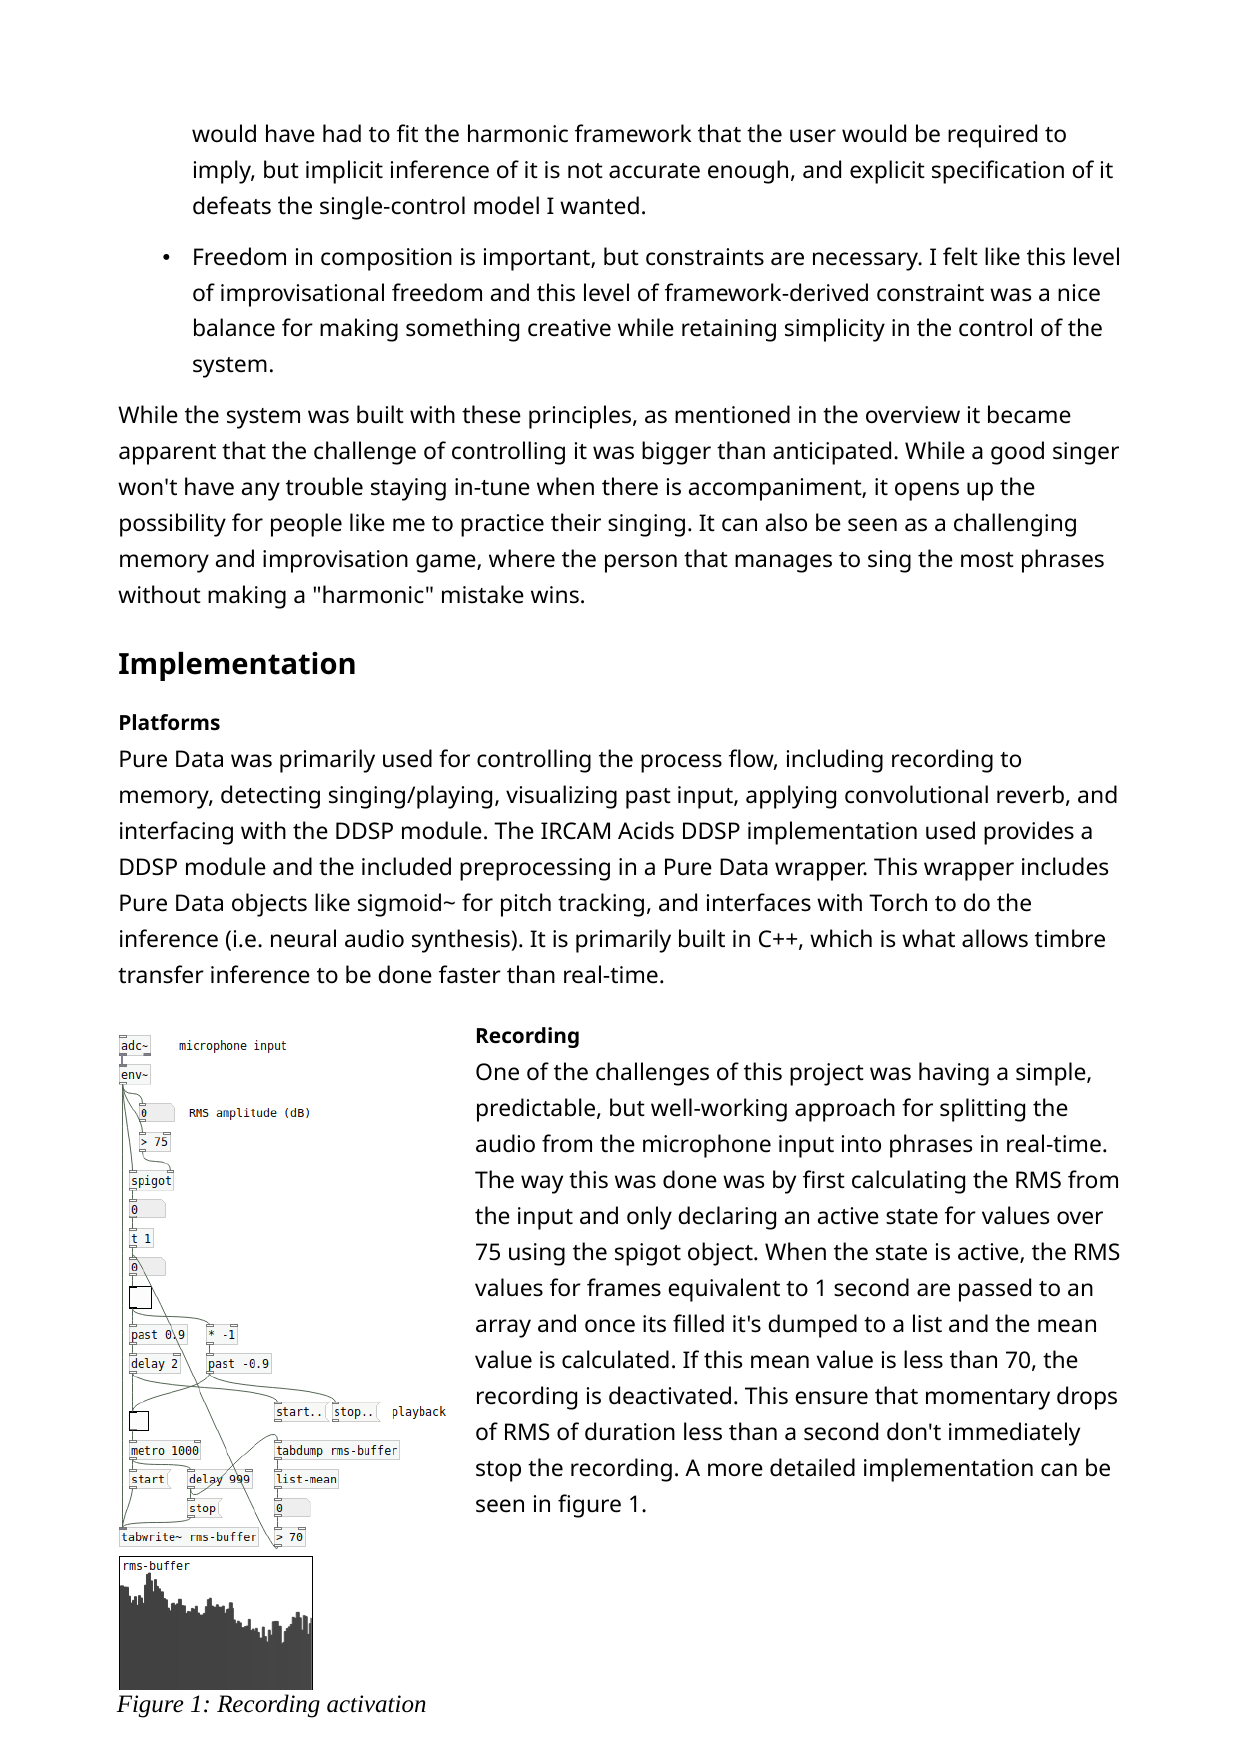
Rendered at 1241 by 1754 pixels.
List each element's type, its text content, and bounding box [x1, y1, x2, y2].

text Figure 1: Recording activation [117, 1013, 475, 1718]
text While the system was built with these principles, as mentioned in the overview it became apparent that the challenge of controlling it was bigger than anticipated. While a good singer won't have any trouble staying in-tune when there is accompaniment, it opens up the possibility for people like me to practice their singing. It can also be seen as a challenging memory and improvisation game, where the person that manages to sing the most phrases without making a "harmonic" mistake wins. [118, 399, 1122, 610]
subtitle [117, 1001, 475, 1013]
list Freedom in composition is important, but constraints are necessary. I felt like this level of improvisational freedom and this level of framework-derived constraint was a nice balance for making something creative while retaining simplicity in the control of the system. [162, 241, 1122, 379]
subtitle Implementation [118, 644, 1122, 683]
subtitle Recording [475, 1022, 1122, 1050]
text One of the challenges of this project was having a simple, predictable, but well-working approach for splitting the audio from the microphone input into phrases in real-time. The way this was done was by first calculating the RMS from the input and only declaring an active state for values over 75 using the spigot object. When the state is active, the RMS values for frames equivalent to 1 second are passed to an array and once its filled it's dumped to a list and the mean value is calculated. If this mean value is less than 70, the recording is deactivated. This ensure that momentary drops of RMS of duration less than a second don't immediately stop the recording. A more detailed implementation can be seen in figure 1. [475, 1056, 1122, 1519]
picture [116, 1031, 449, 1690]
text Pure Data was primarily used for controlling the process flow, including recording to memory, detecting singing/playing, visualizing past input, applying convolutional reverb, and interfacing with the DDSP module. The IRCAM Acids DDSP implementation used provides a DDSP module and the included preprocessing in a Pure Data wrapper. This wrapper includes Pure Data objects like sigmoid~ for pitch tracking, and interfaces with Torch to do the inference (i.e. neural audio synthesis). It is primarily built in C++, which is what allows timbre transfer inference to be done faster than real-time. [118, 743, 1122, 990]
list would have had to fit the harmonic framework that the user would be required to imply, but implicit inference of it is not accurate enough, and explicit specification of it defeats the single-control model I wanted. [162, 118, 1122, 221]
subtitle Platforms [118, 708, 1122, 737]
